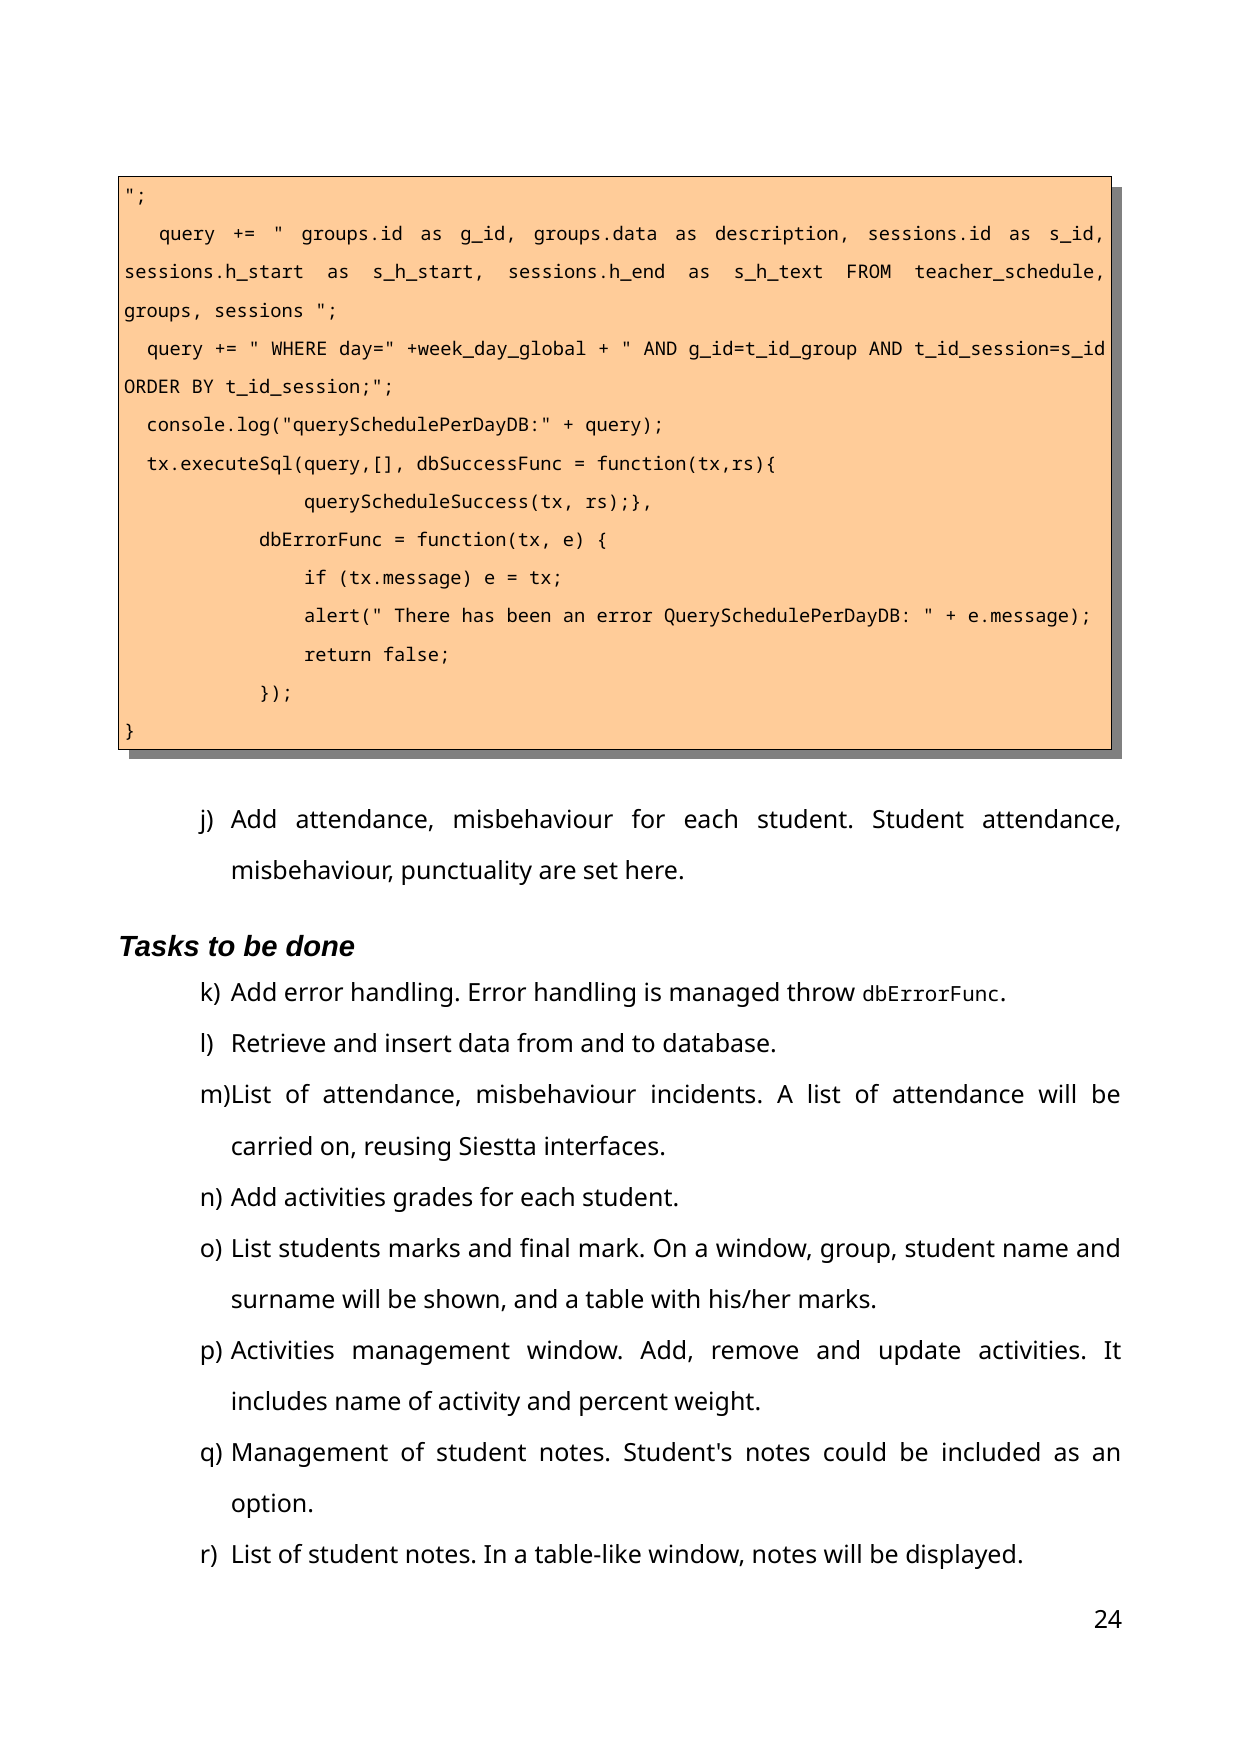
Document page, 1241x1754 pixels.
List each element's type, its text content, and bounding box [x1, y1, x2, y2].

list Add attendance, misbehaviour for each student. Student attendance, misbehaviour, punctuality are set here. [193, 802, 1122, 887]
subtitle Tasks to be done [118, 929, 1122, 963]
list Activities management window. Add, remove and update activities. It includes name of activity and percent weight. [193, 1332, 1122, 1417]
list Retrieve and insert data from and to database. [193, 1026, 1122, 1060]
list Add error handling. Error handling is managed throw dbErrorFunc. [193, 975, 1122, 1009]
list Management of student notes. Student's notes could be included as an option. [193, 1434, 1122, 1519]
list List students marks and final mark. On a window, group, student name and surname will be shown, and a table with his/her marks. [193, 1230, 1122, 1315]
table_header "; query += " groups.id as g_id, groups.data as description, sessions.id as s_id, sessions.h_start as s_h_start, sessions.h_end as s_h_text FROM teacher_schedule, groups, sessions "; query += " WHERE day=" +week_day_global + " AND g_id=t_id_group AND t_id_session=s_id ORDER BY t_id_session;"; console.log("querySchedulePerDayDB:" + query); tx.executeSql(query,[], dbSuccessFunc = function(tx,rs){ queryScheduleSuccess(tx, rs);}, dbErrorFunc = function(tx, e) { if (tx.message) e = tx; alert(" There has been an error QuerySchedulePerDayDB: " + e.message); return false; }); } [119, 177, 1111, 749]
list List of student notes. In a table-like window, notes will be displayed. [193, 1537, 1122, 1571]
list Add activities grades for each student. [193, 1179, 1122, 1213]
list List of attendance, misbehaviour incidents. A list of attendance will be carried on, reusing Siestta interfaces. [193, 1077, 1122, 1162]
